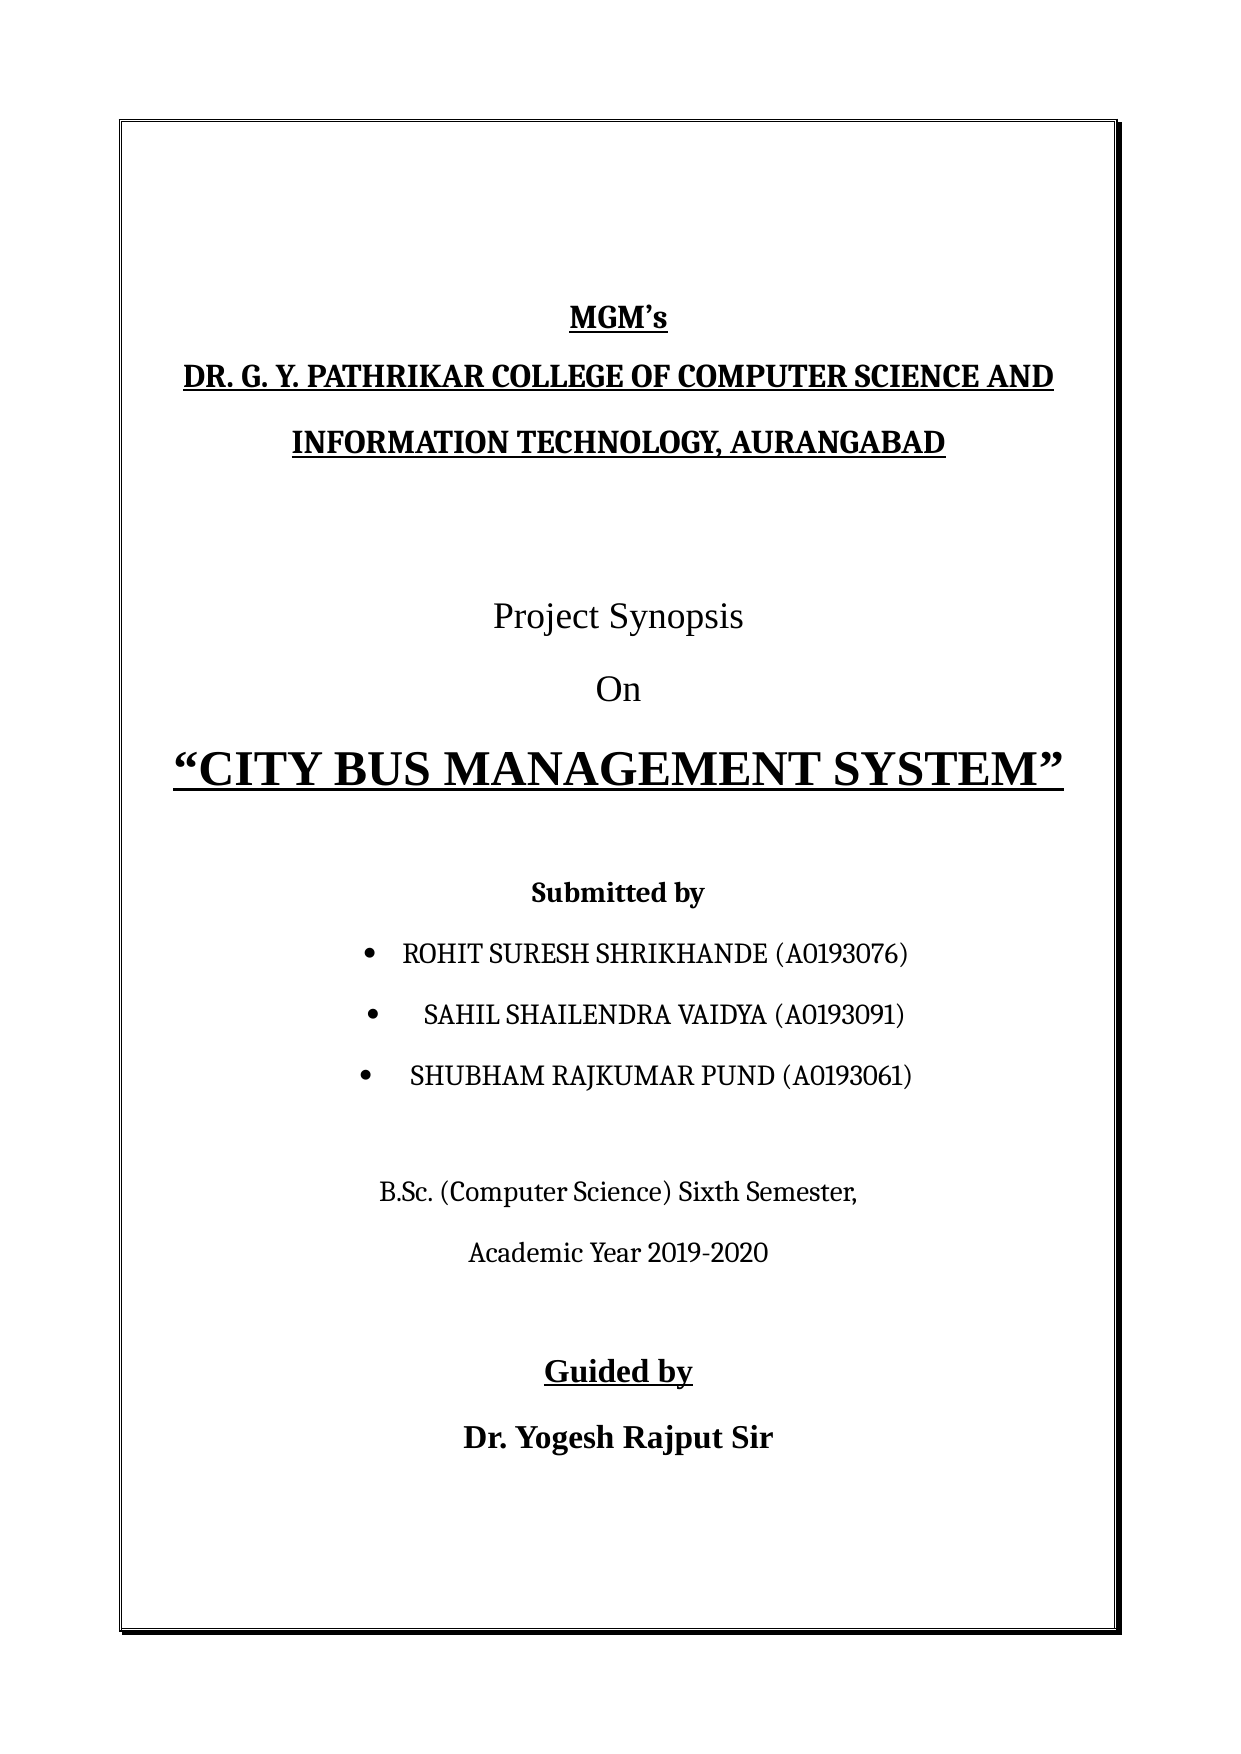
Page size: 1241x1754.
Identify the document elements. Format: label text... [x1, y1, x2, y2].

text B.Sc. (Computer Science) Sixth Semester, [124, 1175, 1112, 1209]
text INFORMATION TECHNOLOGY, AURANGABAD [124, 424, 1112, 462]
text Guided by [124, 1351, 1112, 1389]
list ROHIT SURESH SHRIKHANDE (A0193076) [162, 937, 1112, 970]
text Academic Year 2019-2020 [124, 1236, 1112, 1270]
text MGM’s [124, 298, 1112, 337]
text Project Synopsis [124, 593, 1112, 637]
text Submitted by [124, 876, 1112, 909]
text DR. G. Y. PATHRIKAR COLLEGE OF COMPUTER SCIENCE AND [124, 357, 1112, 395]
text “CITY BUS MANAGEMENT SYSTEM” [124, 738, 1112, 796]
text Dr. Yogesh Rajput Sir [124, 1418, 1112, 1456]
list SHUBHAM RAJKUMAR PUND (A0193061) [162, 1059, 1112, 1092]
text On [124, 666, 1112, 709]
list SAHIL SHAILENDRA VAIDYA (A0193091) [162, 998, 1112, 1031]
